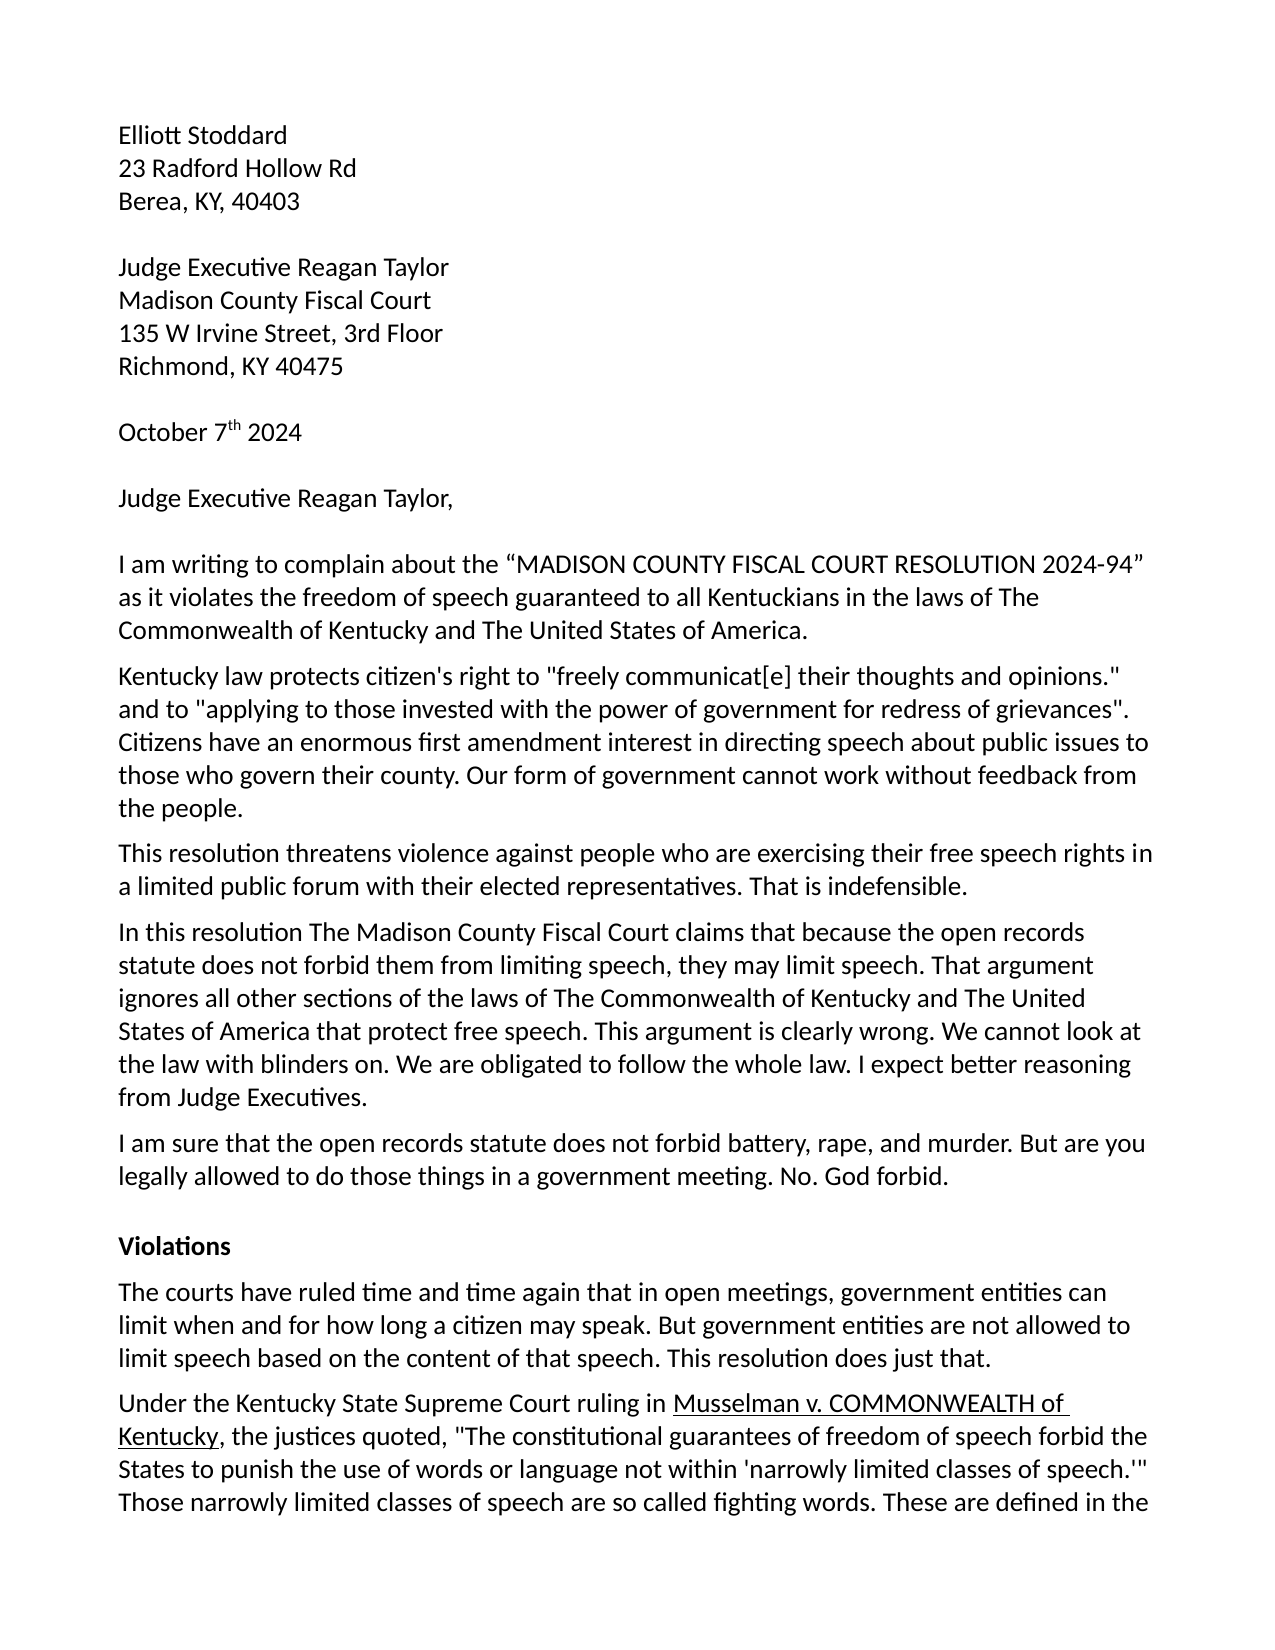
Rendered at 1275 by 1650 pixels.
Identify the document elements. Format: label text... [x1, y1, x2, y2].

text Madison County Fiscal Court [118, 283, 1157, 316]
text 135 W Irvine Street, 3rd Floor [118, 316, 1157, 349]
text Kentucky law protects citizen's right to "freely communicat[e] their thoughts and opinions." and to "applying to those invested with the power of government for redress of grievances". Citizens have an enormous first amendment interest in directing speech about public issues to those who govern their county. Our form of government cannot work without feedback from the people. [118, 659, 1157, 824]
text October 7th 2024 [118, 415, 1157, 448]
text This resolution threatens violence against people who are exercising their free speech rights in a limited public forum with their elected representatives. That is indefensible. [118, 837, 1157, 903]
text I am writing to complain about the “MADISON COUNTY FISCAL COURT RESOLUTION 2024-94” as it violates the freedom of speech guaranteed to all Kentuckians in the laws of The Commonwealth of Kentucky and The United States of America. [118, 547, 1157, 646]
text The courts have ruled time and time again that in open meetings, government entities can limit when and for how long a citizen may speak. But government entities are not allowed to limit speech based on the content of that speech. This resolution does just that. [118, 1275, 1157, 1374]
text Judge Executive Reagan Taylor [118, 250, 1157, 283]
text I am sure that the open records statute does not forbid battery, rape, and murder. But are you legally allowed to do those things in a government meeting. No. God forbid. [118, 1126, 1157, 1192]
text Berea, KY, 40403 [118, 184, 1157, 217]
text In this resolution The Madison County Fiscal Court claims that because the open records statute does not forbid them from limiting speech, they may limit speech. That argument ignores all other sections of the laws of The Commonwealth of Kentucky and The United States of America that protect free speech. This argument is clearly wrong. We cannot look at the law with blinders on. We are obligated to follow the whole law. I expect better reasoning from Judge Executives. [118, 915, 1157, 1113]
text Elliott Stoddard [118, 118, 1157, 151]
text 23 Radford Hollow Rd [118, 151, 1157, 184]
text Richmond, KY 40475 [118, 349, 1157, 382]
text Judge Executive Reagan Taylor, [118, 481, 1157, 514]
text Under the Kentucky State Supreme Court ruling in Musselman v. COMMONWEALTH of Kentucky, the justices quoted, "The constitutional guarantees of freedom of speech forbid the States to punish the use of words or language not within 'narrowly limited classes of speech.'" Those narrowly limited classes of speech are so called fighting words. These are defined in the [118, 1386, 1157, 1518]
subtitle Violations [118, 1229, 1157, 1262]
